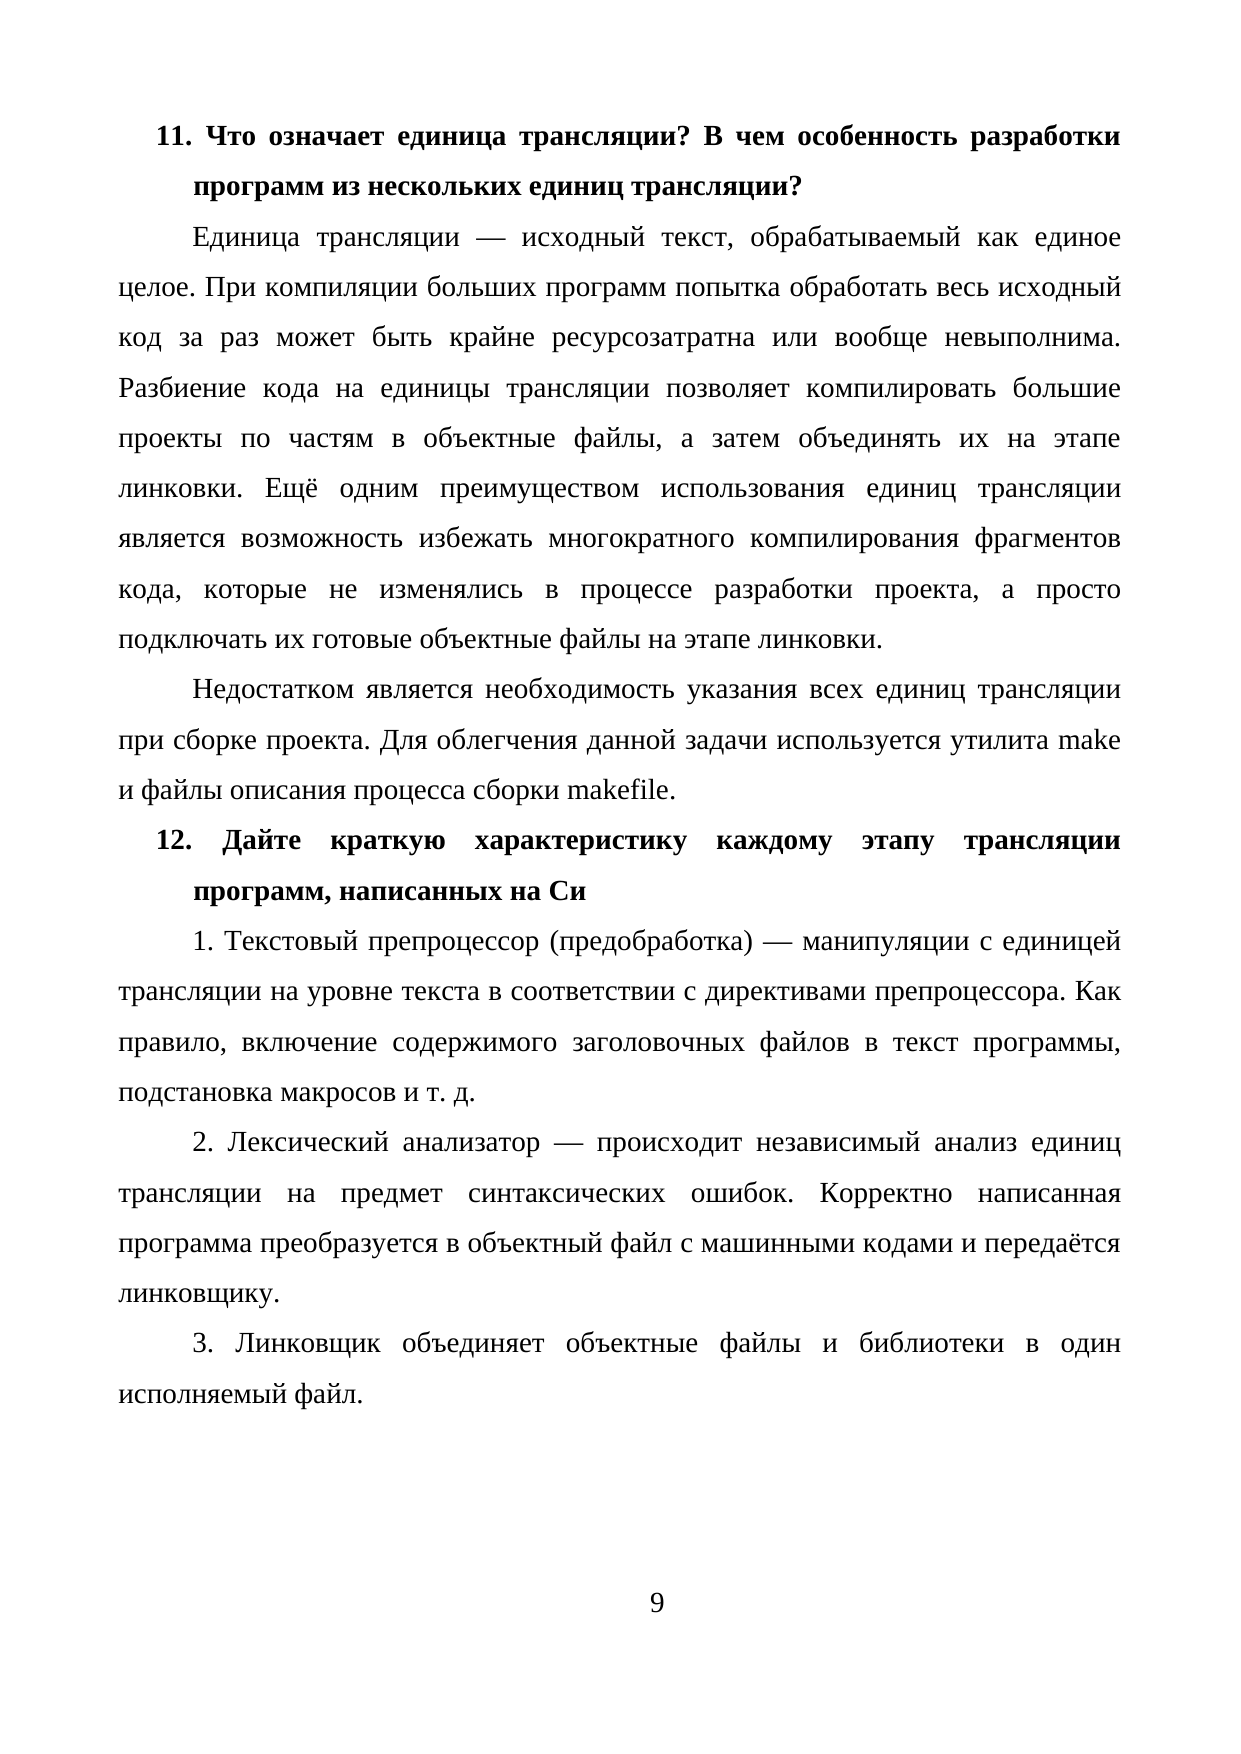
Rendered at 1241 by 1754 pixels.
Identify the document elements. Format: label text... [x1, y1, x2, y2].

text 2. Лексический анализатор — происходит независимый анализ единиц трансляции на предмет синтаксических ошибок. Корректно написанная программа преобразуется в объектный файл с машинными кодами и передаётся линковщику. [118, 1124, 1122, 1309]
text 1. Текстовый препроцессор (предобработка) — манипуляции с единицей трансляции на уровне текста в соответствии с директивами препроцессора. Как правило, включение содержимого заголовочных файлов в текст программы, подстановка макросов и т. д. [118, 923, 1122, 1108]
text 3. Линковщик объединяет объектные файлы и библиотеки в один исполняемый файл. [118, 1326, 1122, 1409]
list Дайте краткую характеристику каждому этапу трансляции программ, написанных на Си [156, 822, 1122, 906]
list Что означает единица трансляции? В чем особенность разработки программ из нескольких единиц трансляции? [156, 118, 1122, 202]
text Недостатком является необходимость указания всех единиц трансляции при сборке проекта. Для облегчения данной задачи используется утилита make и файлы описания процесса сборки makefile. [118, 672, 1122, 806]
text Единица трансляции — исходный текст, обрабатываемый как единое целое. При компиляции больших программ попытка обработать весь исходный код за раз может быть крайне ресурсозатратна или вообще невыполнима. Разбиение кода на единицы трансляции позволяет компилировать большие проекты по частям в объектные файлы, а затем объединять их на этапе линковки. Ещё одним преимуществом использования единиц трансляции является возможность избежать многократного компилирования фрагментов кода, которые не изменялись в процессе разработки проекта, а просто подключать их готовые объектные файлы на этапе линковки. [118, 219, 1122, 655]
